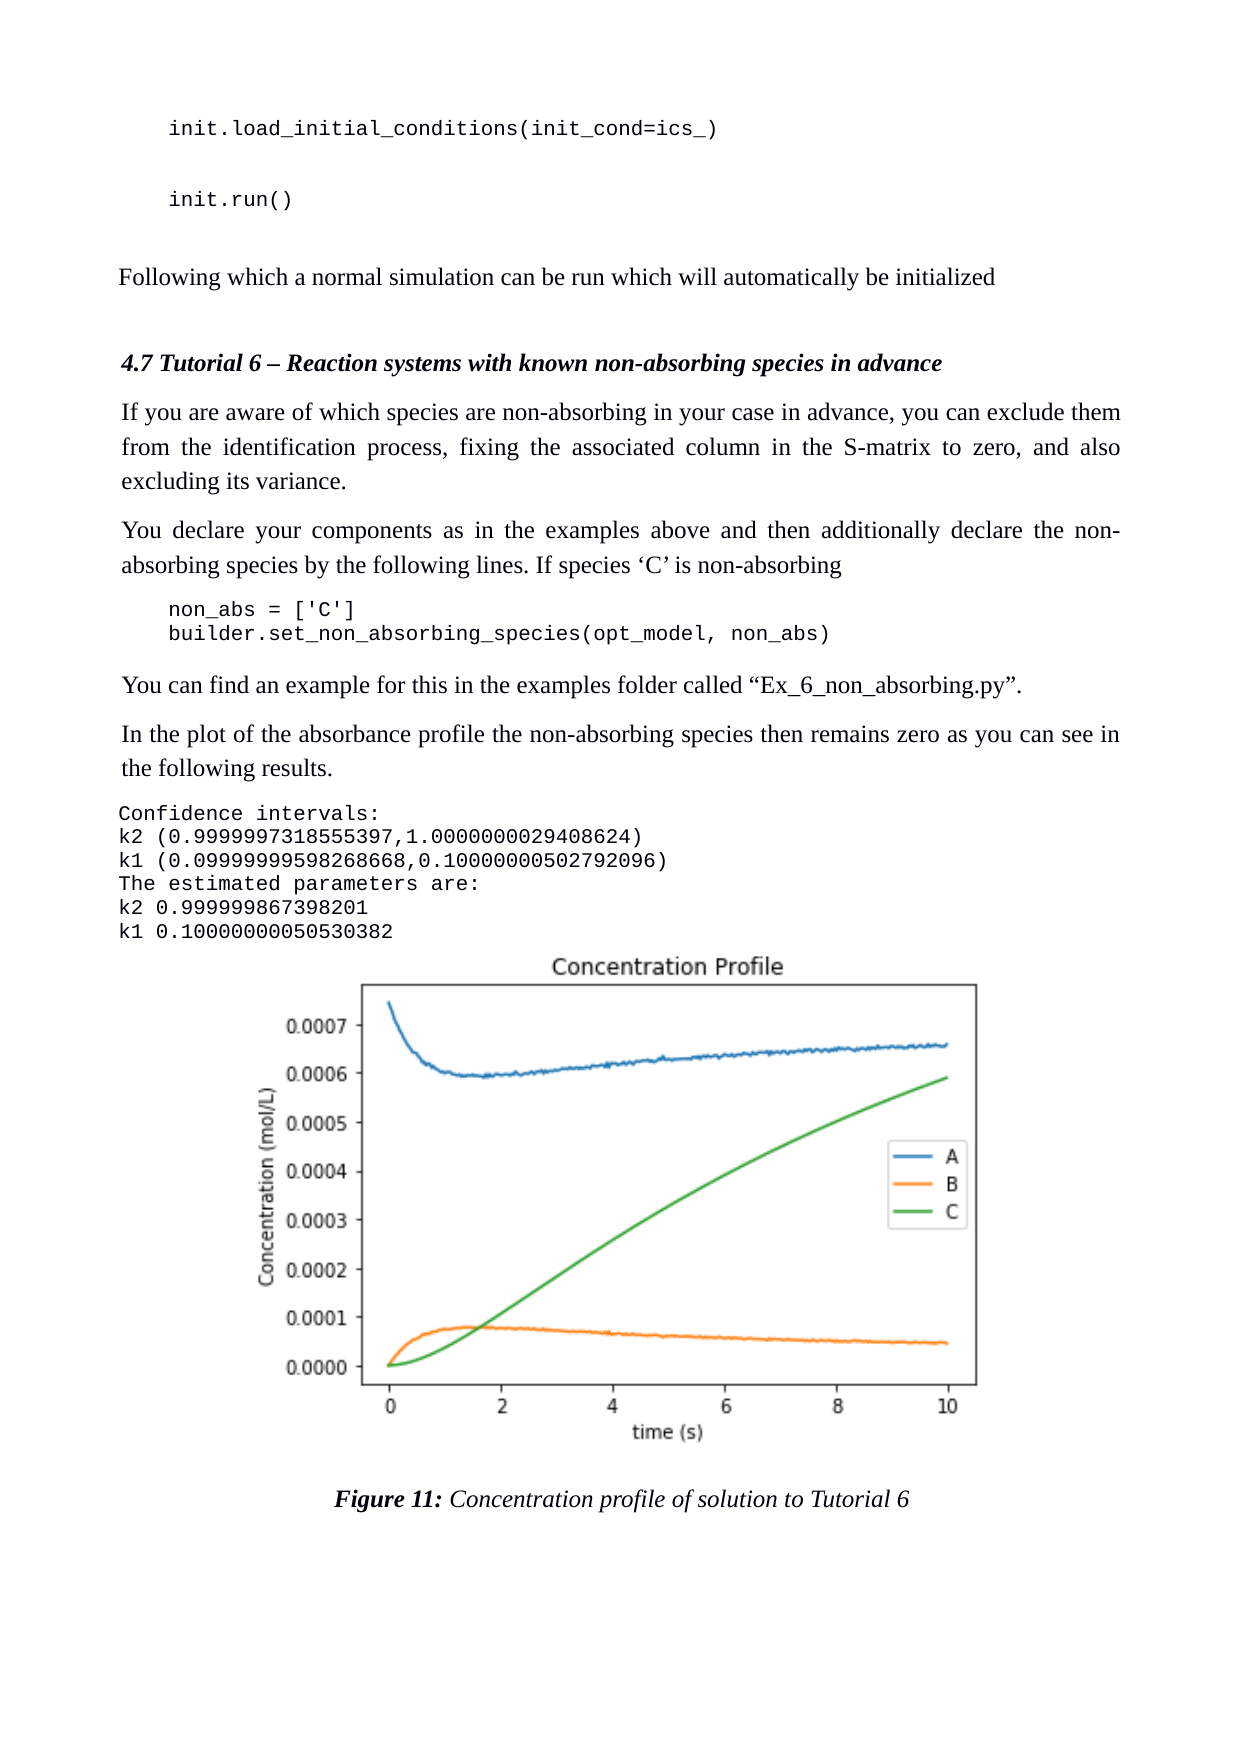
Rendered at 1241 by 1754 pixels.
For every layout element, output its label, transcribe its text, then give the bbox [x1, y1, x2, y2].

text builder.set_non_absorbing_species(opt_model, non_abs) [118, 623, 1116, 646]
text In the plot of the absorbance profile the non-absorbing species then remains zero as you can see in the following results. [121, 719, 1122, 782]
text k2 0.999999867398201 [118, 897, 1116, 921]
text Confidence intervals: [118, 802, 1116, 826]
text non_abs = ['C'] [118, 599, 1116, 623]
text You can find an example for this in the examples folder called “Ex_6_non_absorbing.py”. [121, 670, 1122, 699]
text The estimated parameters are: [118, 873, 1116, 897]
text Figure 11: Concentration profile of solution to Tutorial 6 [121, 1484, 1122, 1513]
text If you are aware of which species are non-absorbing in your case in advance, you can exclude them from the identification process, fixing the associated column in the S-matrix to zero, and also excluding its variance. [121, 397, 1122, 495]
text k1 (0.09999999598268668,0.10000000502792096) [118, 850, 1116, 873]
text init.load_initial_conditions(init_cond=ics_) [118, 118, 1116, 142]
text Following which a normal simulation can be run which will automatically be initialized [118, 262, 1122, 291]
text 4.7 Tutorial 6 – Reaction systems with known non-absorbing species in advance [121, 348, 1122, 377]
text You declare your components as in the examples above and then additionally declare the non-absorbing species by the following lines. If species ‘C’ is non-absorbing [121, 515, 1122, 579]
text k2 (0.9999997318555397,1.0000000029408624) [118, 826, 1116, 850]
text init.run() [118, 189, 1116, 213]
text k1 0.10000000050530382 [118, 921, 1116, 944]
picture [246, 944, 994, 1454]
